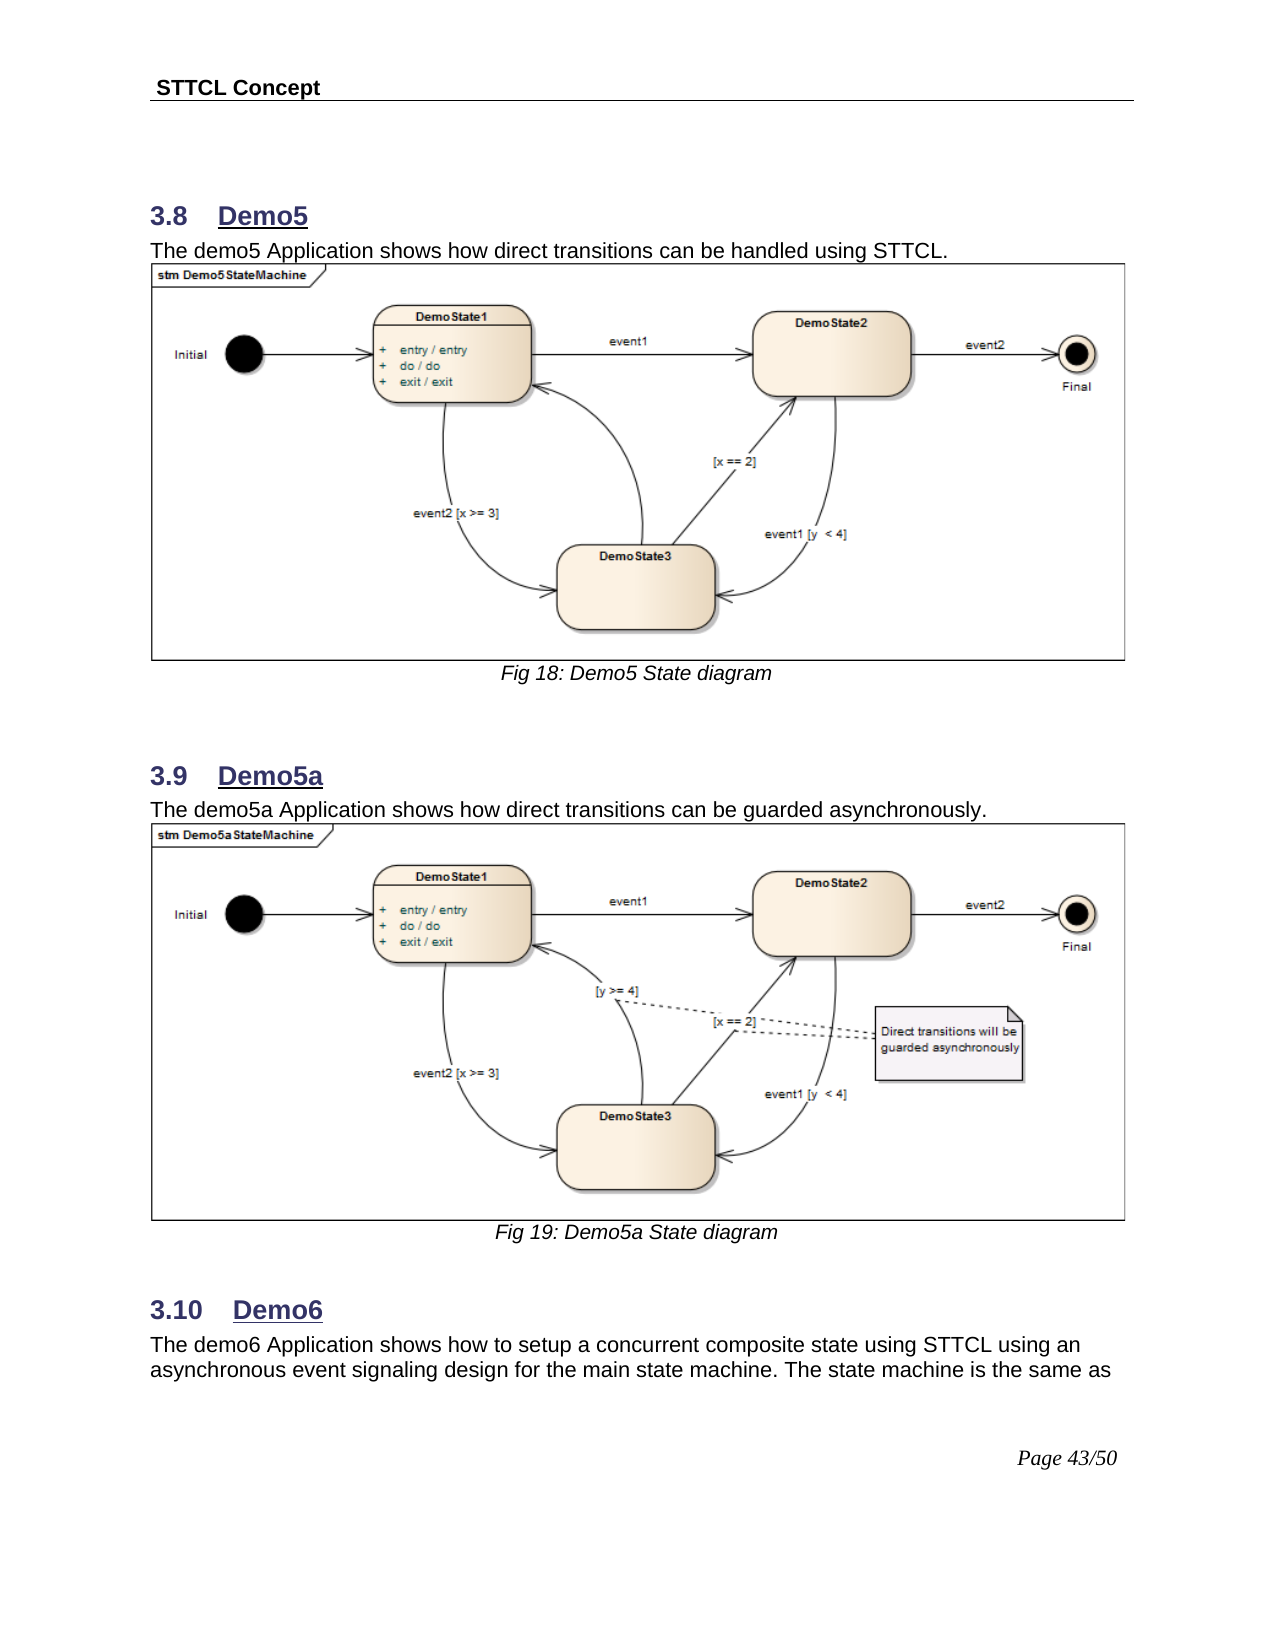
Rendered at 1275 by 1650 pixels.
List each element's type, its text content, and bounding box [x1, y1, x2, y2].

text Fig 18: Demo5 State diagram [150, 661, 1125, 684]
picture [150, 263, 1125, 661]
subtitle Demo5 [150, 200, 1125, 231]
text The demo6 Application shows how to setup a concurrent composite state using STTCL using an asynchronous event signaling design for the main state machine. The state machine is the same as [150, 1332, 1125, 1382]
subtitle Demo6 [150, 1294, 1125, 1326]
text Fig 19: Demo5a State diagram [150, 1221, 1125, 1244]
text The demo5 Application shows how direct transitions can be handled using STTCL. [150, 238, 1125, 263]
text The demo5a Application shows how direct transitions can be guarded asynchronously. [150, 797, 1125, 822]
subtitle Demo5a [150, 760, 1125, 791]
picture [150, 822, 1125, 1221]
